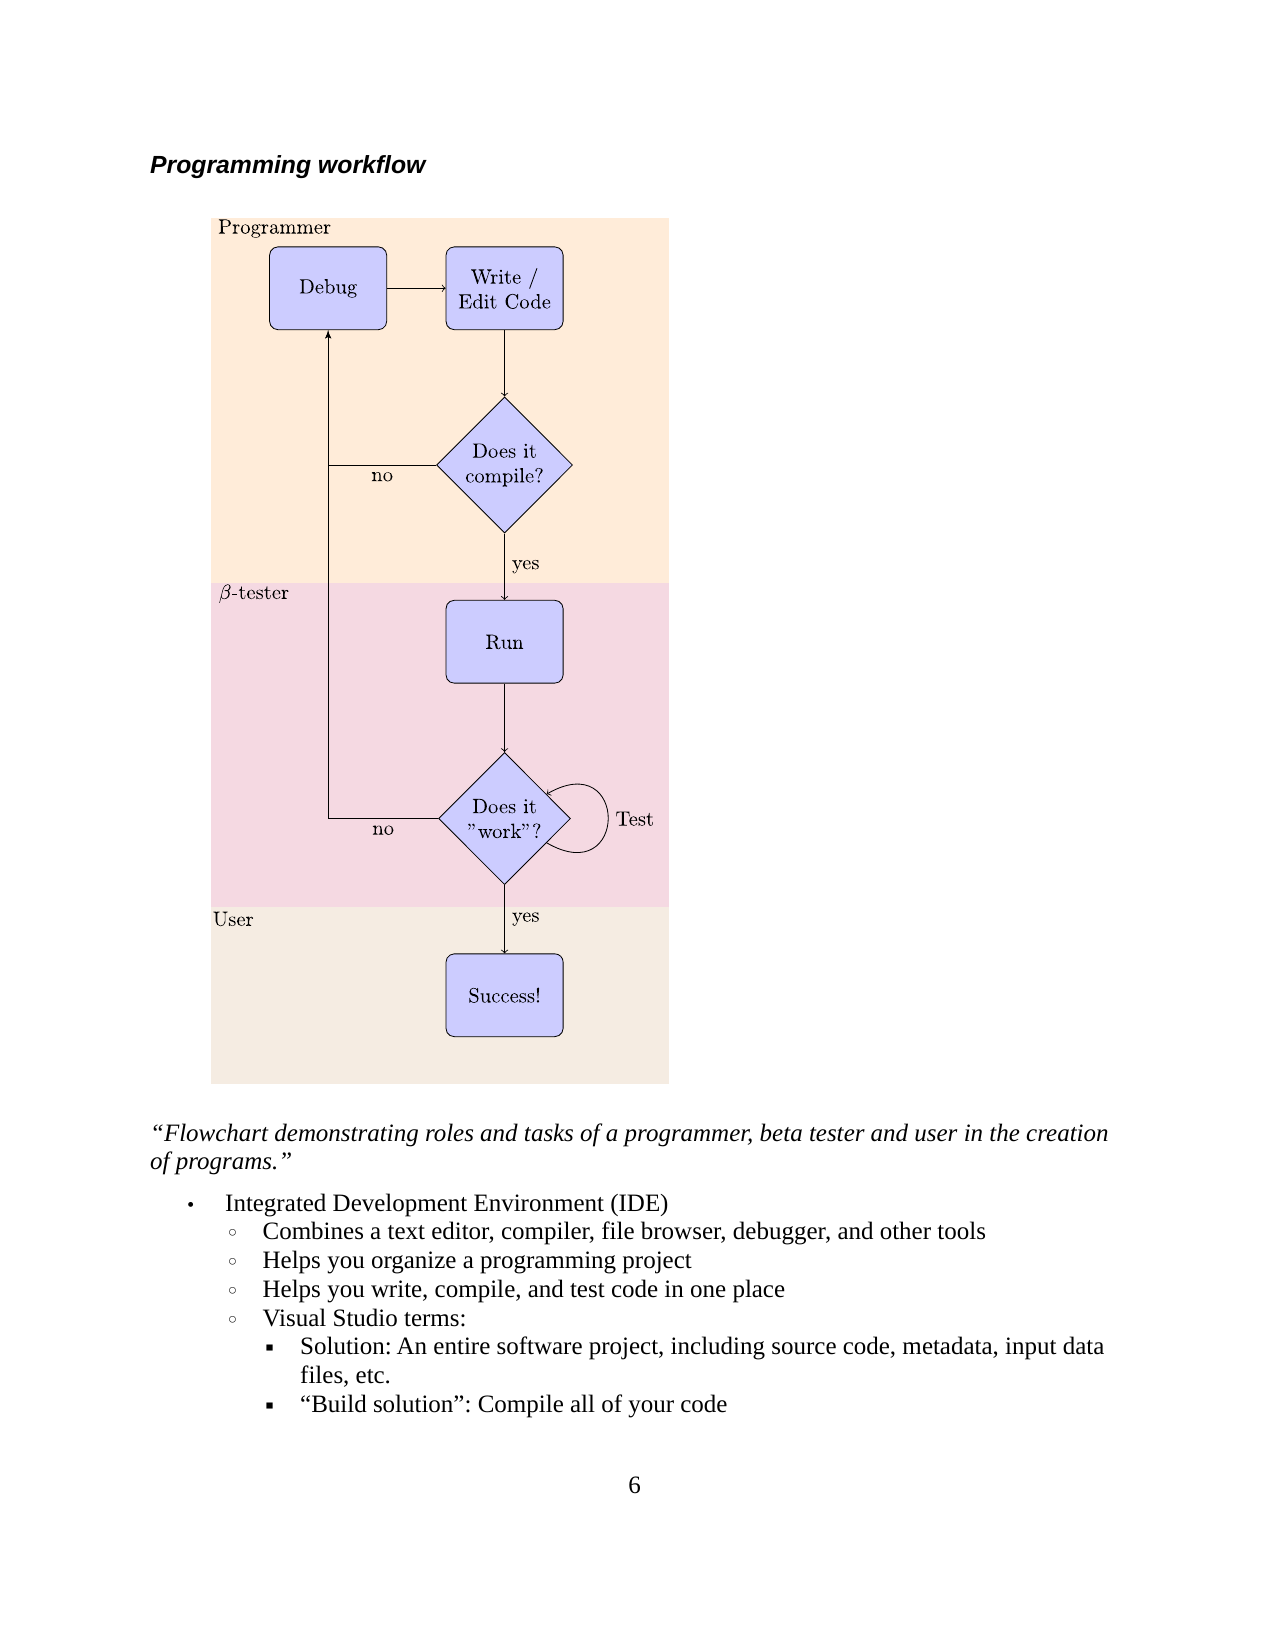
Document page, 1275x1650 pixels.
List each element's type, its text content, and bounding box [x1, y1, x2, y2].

list Helps you organize a programming project [225, 1245, 1125, 1274]
list Integrated Development Environment (IDE) [187, 1188, 1125, 1216]
list Combines a text editor, compiler, file browser, debugger, and other tools [225, 1216, 1125, 1245]
list Helps you write, compile, and test code in one place [225, 1274, 1125, 1303]
list Visual Studio terms: [225, 1303, 1125, 1331]
list Solution: An entire software project, including source code, metadata, input data files, etc. [262, 1331, 1125, 1389]
subtitle Programming workflow [150, 150, 1125, 178]
text “Flowchart demonstrating roles and tasks of a programmer, beta tester and user in the creation of programs.” [150, 1118, 1125, 1175]
list “Build solution”: Compile all of your code [262, 1389, 1125, 1418]
